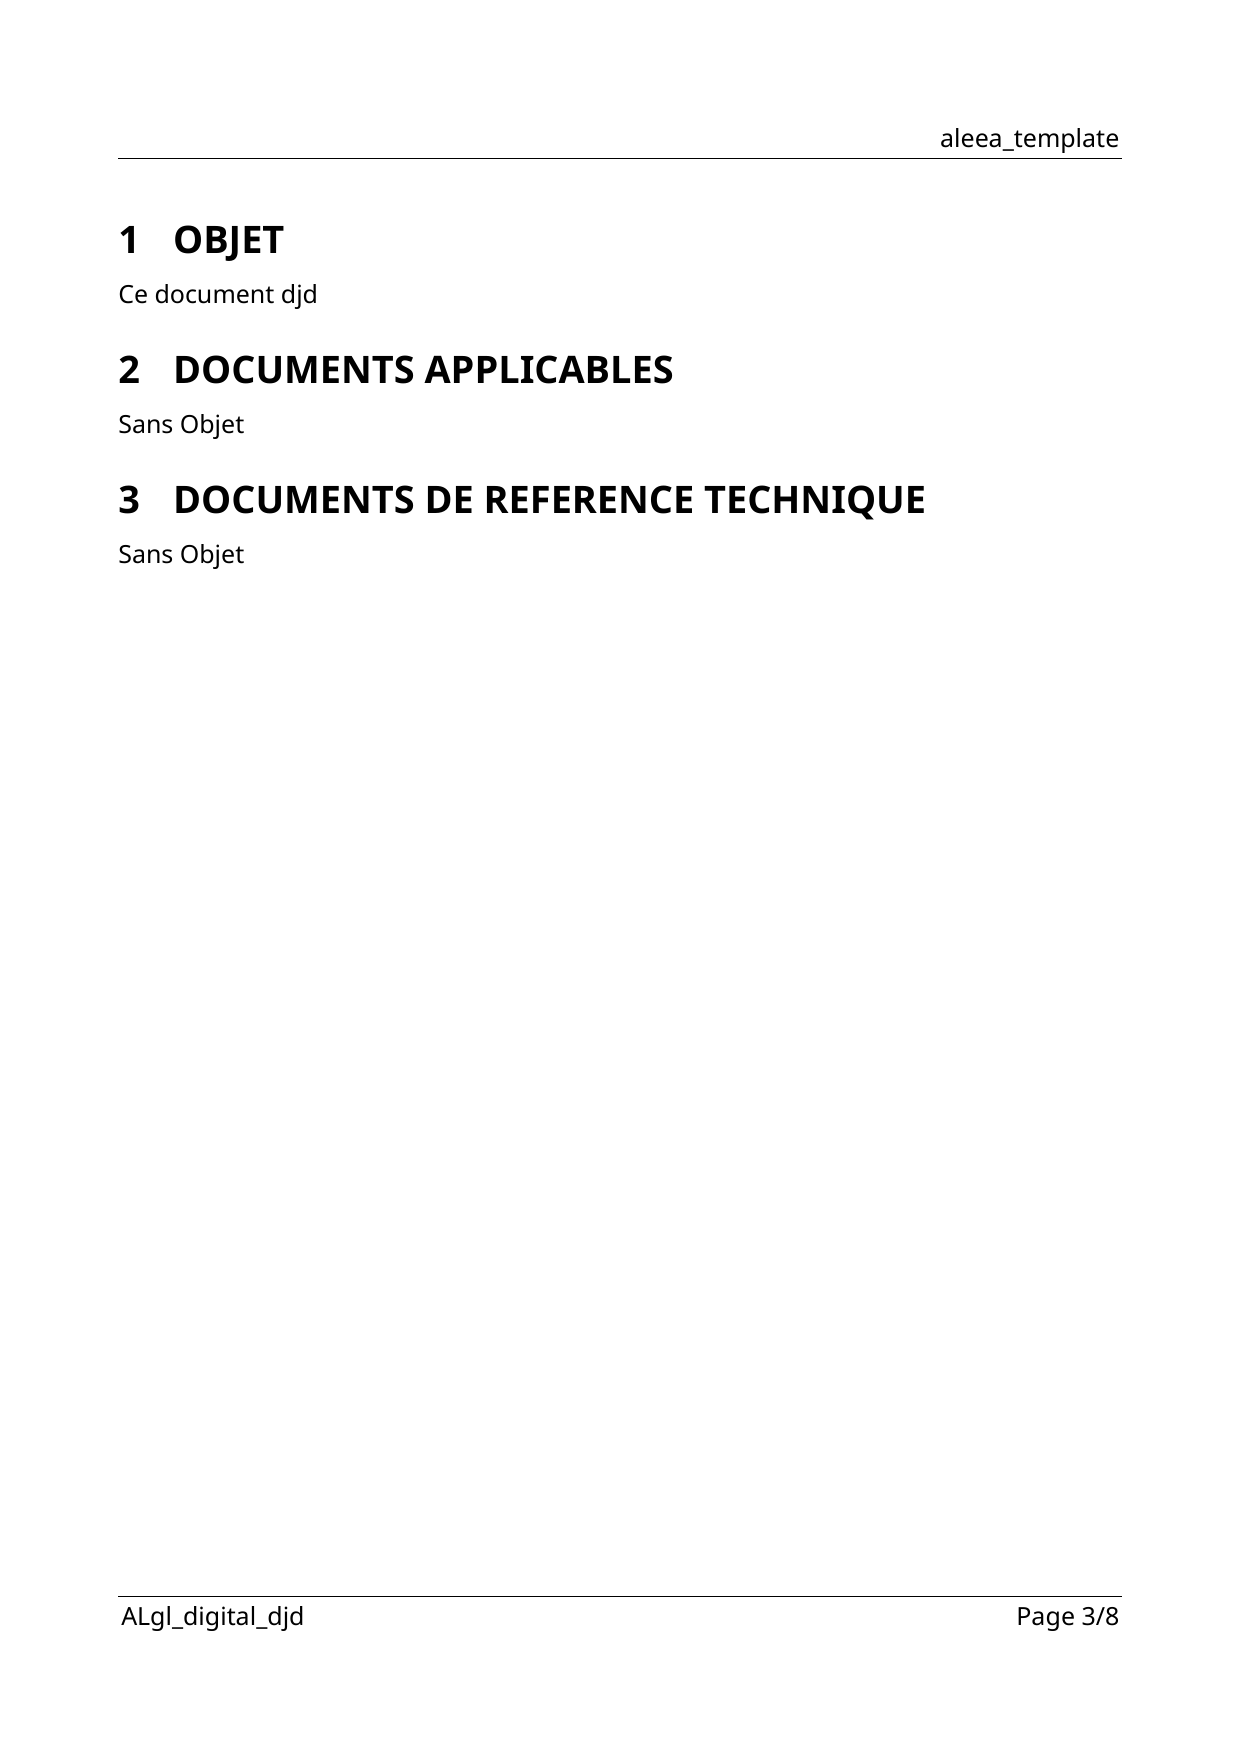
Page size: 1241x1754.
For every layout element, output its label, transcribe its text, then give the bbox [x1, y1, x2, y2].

subtitle DOCUMENTS DE REFERENCE TECHNIQUE [118, 473, 1122, 524]
text Sans Objet [118, 407, 1122, 441]
subtitle DOCUMENTS APPLICABLES [118, 343, 1122, 394]
text Ce document djd [118, 277, 1122, 311]
subtitle OBJET [118, 213, 1122, 264]
text Sans Objet [118, 537, 1122, 571]
